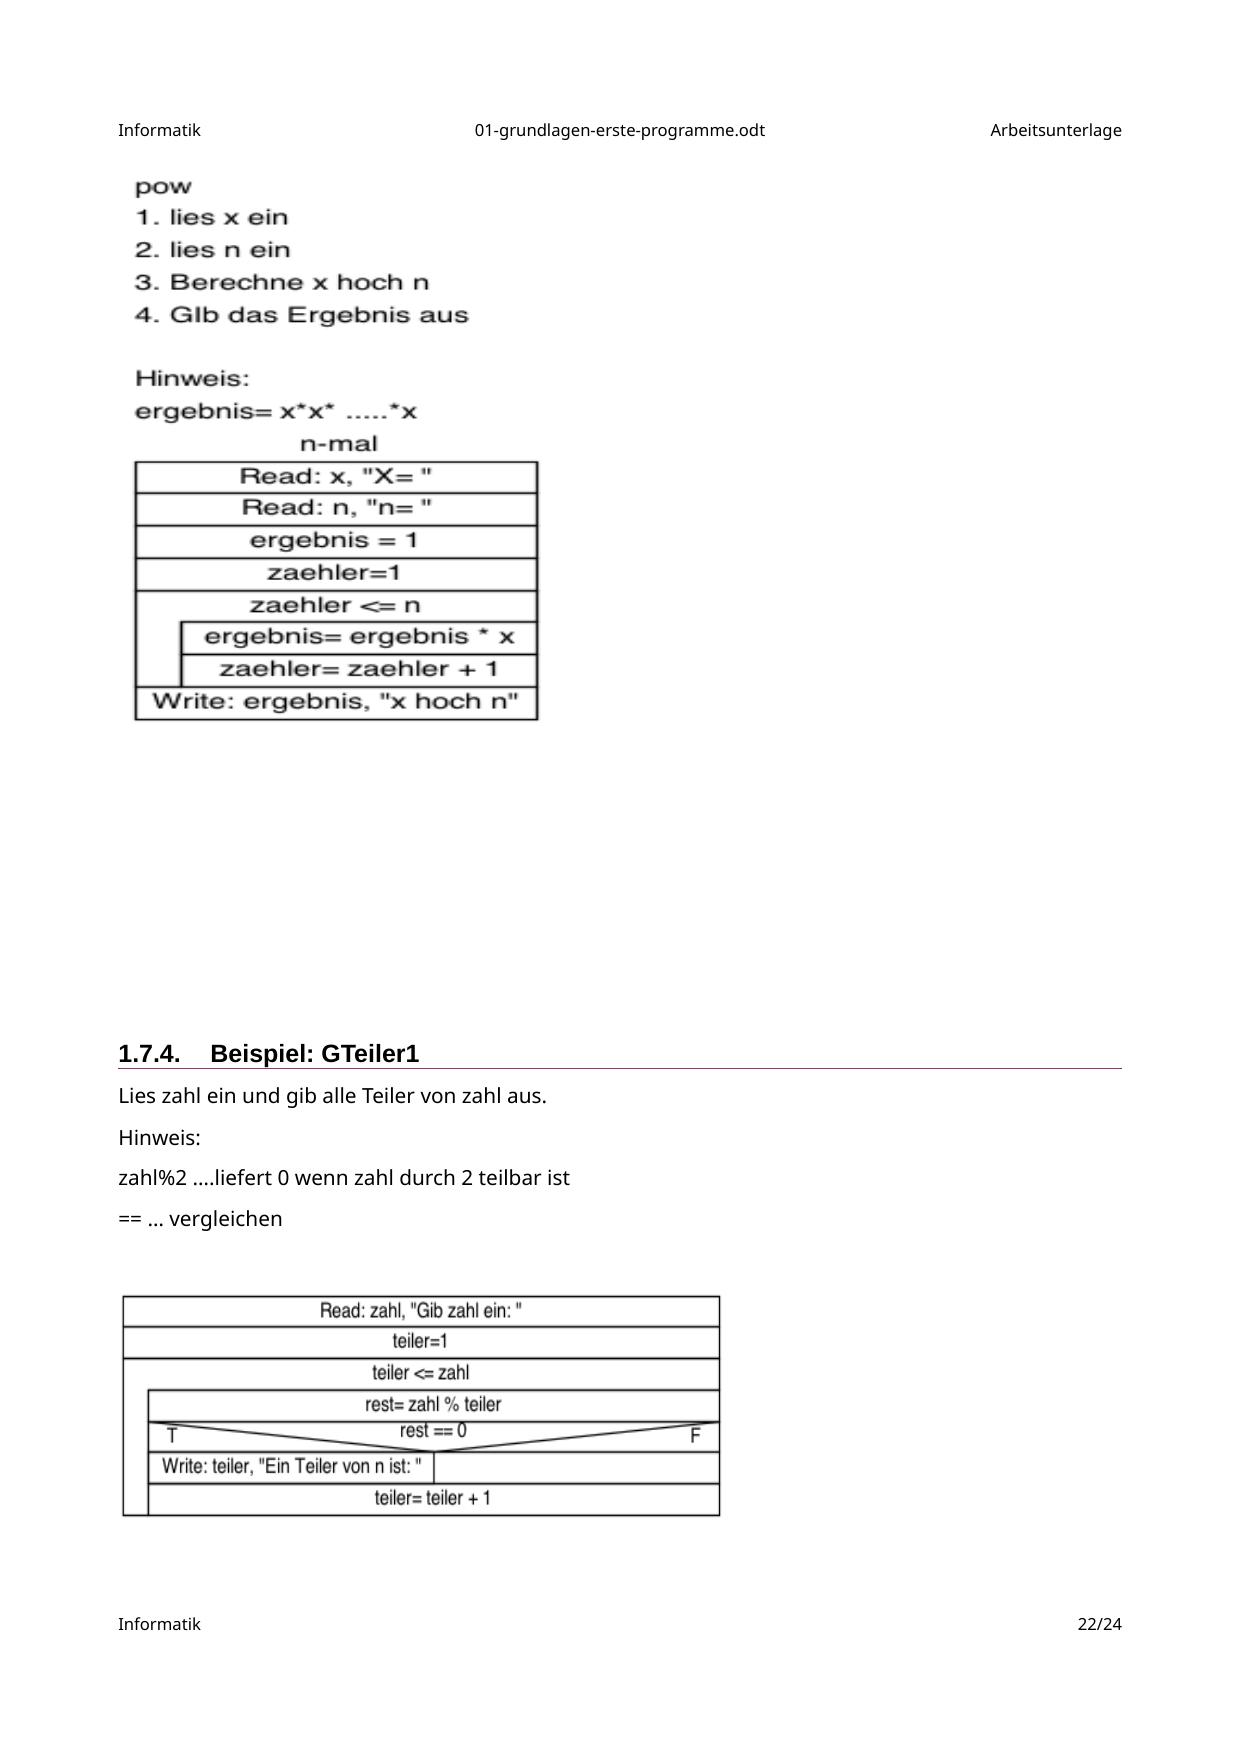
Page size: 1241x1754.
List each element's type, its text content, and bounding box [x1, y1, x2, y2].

text Hinweis: [118, 1123, 1122, 1151]
picture [118, 170, 554, 728]
text == … vergleichen [118, 1204, 1122, 1233]
text zahl%2 ….liefert 0 wenn zahl durch 2 teilbar ist [118, 1163, 1122, 1192]
text Lies zahl ein und gib alle Teiler von zahl aus. [118, 1082, 1122, 1110]
picture [118, 1286, 731, 1525]
subtitle Beispiel: GTeiler1 [118, 1039, 1122, 1068]
